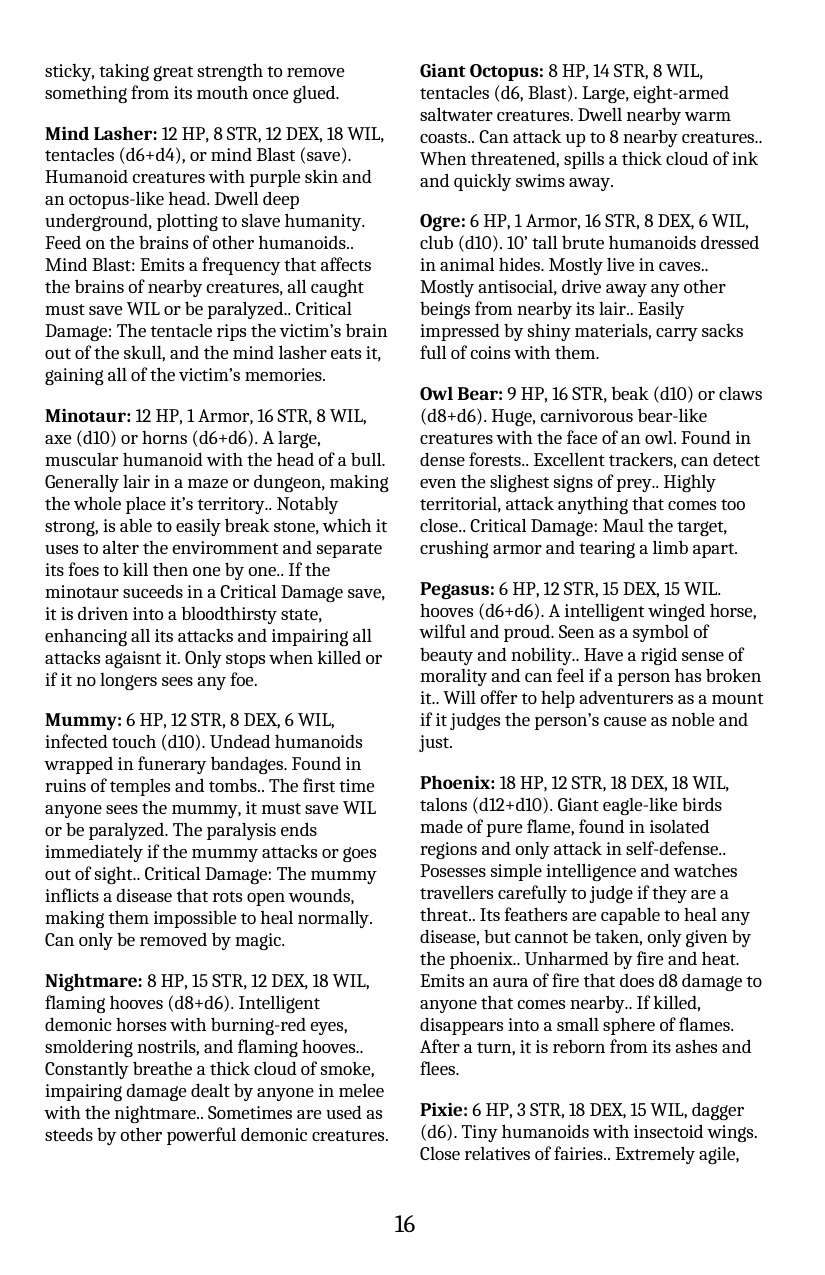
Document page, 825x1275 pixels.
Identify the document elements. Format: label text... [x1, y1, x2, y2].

text Owl Bear: 9 HP, 16 STR, beak (d10) or claws (d8+d6). Huge, carnivorous bear-like creatures with the face of an owl. Found in dense forests.. Excellent trackers, can detect even the slighest signs of prey.. Highly territorial, attack anything that comes too close.. Critical Damage: Maul the target, crushing armor and tearing a limb apart. [420, 383, 765, 559]
text Mind Lasher: 12 HP, 8 STR, 12 DEX, 18 WIL, tentacles (d6+d4), or mind Blast (save). Humanoid creatures with purple skin and an octopus-like head. Dwell deep underground, plotting to slave humanity. Feed on the brains of other humanoids.. Mind Blast: Emits a frequency that affects the brains of nearby creatures, all caught must save WIL or be paralyzed.. Critical Damage: The tentacle rips the victim’s brain out of the skull, and the mind lasher eats it, gaining all of the victim’s memories. [45, 123, 390, 386]
text Phoenix: 18 HP, 12 STR, 18 DEX, 18 WIL, talons (d12+d10). Giant eagle-like birds made of pure flame, found in isolated regions and only attack in self-defense.. Posesses simple intelligence and watches travellers carefully to judge if they are a threat.. Its feathers are capable to heal any disease, but cannot be taken, only given by the phoenix.. Unharmed by fire and heat. Emits an aura of fire that does d8 damage to anyone that comes nearby.. If killed, disappears into a small sphere of flames. After a turn, it is reborn from its ashes and flees. [420, 772, 765, 1080]
text Minotaur: 12 HP, 1 Armor, 16 STR, 8 WIL, axe (d10) or horns (d6+d6). A large, muscular humanoid with the head of a bull. Generally lair in a maze or dungeon, making the whole place it’s territory.. Notably strong, is able to easily break stone, which it uses to alter the enviromment and separate its foes to kill then one by one.. If the minotaur suceeds in a Critical Damage save, it is driven into a bloodthirsty state, enhancing all its attacks and impairing all attacks agaisnt it. Only stops when killed or if it no longers sees any foe. [45, 405, 390, 691]
text Ogre: 6 HP, 1 Armor, 16 STR, 8 DEX, 6 WIL, club (d10). 10’ tall brute humanoids dressed in animal hides. Mostly live in caves.. Mostly antisocial, drive away any other beings from nearby its lair.. Easily impressed by shiny materials, carry sacks full of coins with them. [420, 211, 765, 364]
text Pegasus: 6 HP, 12 STR, 15 DEX, 15 WIL. hooves (d6+d6). A intelligent winged horse, wilful and proud. Seen as a symbol of beauty and nobility.. Have a rigid sense of morality and can feel if a person has broken it.. Will offer to help adventurers as a mount if it judges the person’s cause as noble and just. [420, 578, 765, 754]
text sticky, taking great strength to remove something from its mouth once glued. [45, 60, 390, 104]
text Giant Octopus: 8 HP, 14 STR, 8 WIL, tentacles (d6, Blast). Large, eight-armed saltwater creatures. Dwell nearby warm coasts.. Can attack up to 8 nearby creatures.. When threatened, spills a thick cloud of ink and quickly swims away. [420, 60, 765, 192]
text Nightmare: 8 HP, 15 STR, 12 DEX, 18 WIL, flaming hooves (d8+d6). Intelligent demonic horses with burning-red eyes, smoldering nostrils, and flaming hooves.. Constantly breathe a thick cloud of smoke, impairing damage dealt by anyone in melee with the nightmare.. Sometimes are used as steeds by other powerful demonic creatures. [45, 970, 390, 1146]
text Mummy: 6 HP, 12 STR, 8 DEX, 6 WIL, infected touch (d10). Undead humanoids wrapped in funerary bandages. Found in ruins of temples and tombs.. The first time anyone sees the mummy, it must save WIL or be paralyzed. The paralysis ends immediately if the mummy attacks or goes out of sight.. Critical Damage: The mummy inflicts a disease that rots open wounds, making them impossible to heal normally. Can only be removed by magic. [45, 710, 390, 951]
text Pixie: 6 HP, 3 STR, 18 DEX, 15 WIL, dagger (d6). Tiny humanoids with insectoid wings. Close relatives of fairies.. Extremely agile, [420, 1099, 765, 1165]
